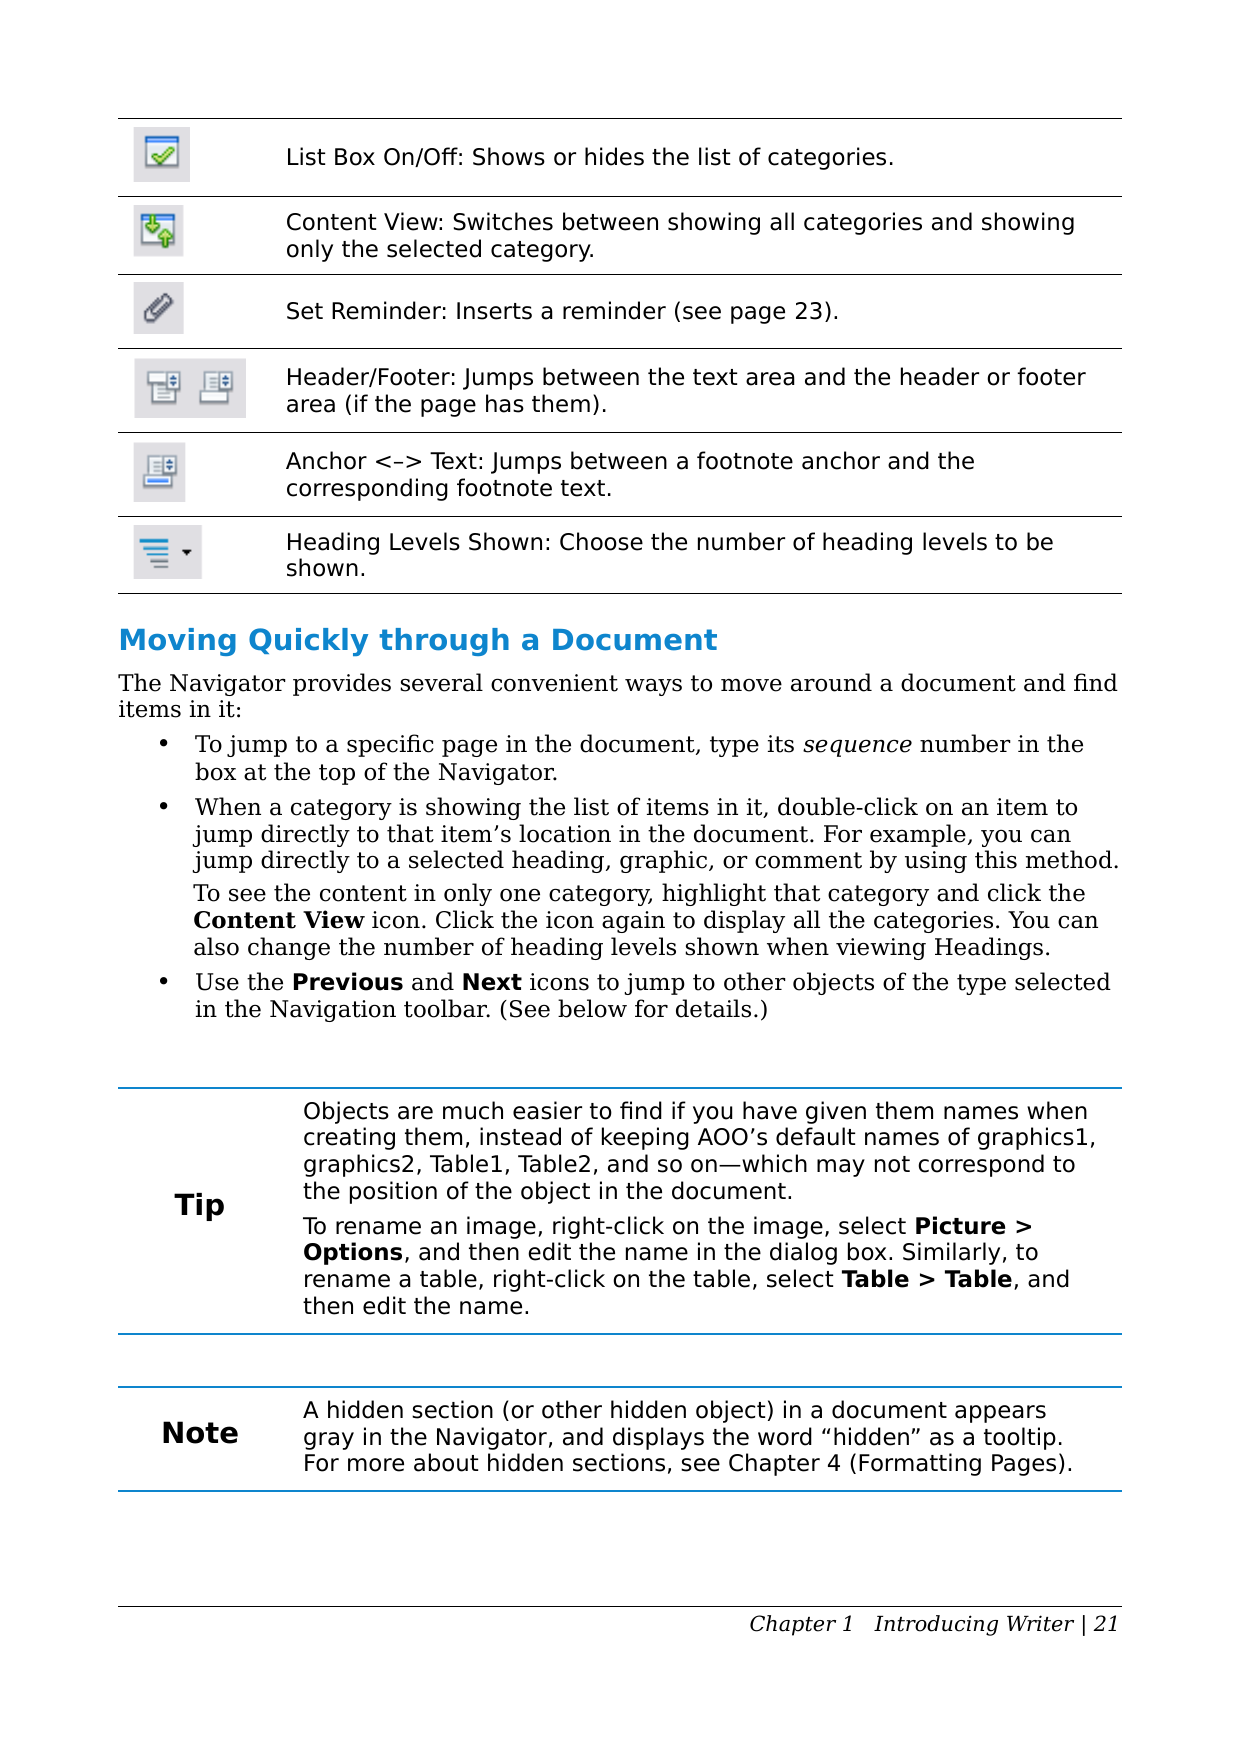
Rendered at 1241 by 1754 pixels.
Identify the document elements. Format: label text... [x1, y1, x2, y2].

table_cell [118, 197, 270, 274]
table_header Note [118, 1388, 281, 1490]
table_cell Content View: Switches between showing all categories and showing only the selected category. [270, 197, 1122, 274]
list Use the Previous and Next icons to jump to other objects of the type selected in the Navigation toolbar. (See below for details.) [156, 967, 1122, 1023]
picture [133, 282, 184, 334]
list To see the content in only one category, highlight that category and click the Content View icon. Click the icon again to display all the categories. You can also change the number of heading levels shown when viewing Headings. [193, 881, 1122, 961]
table_cell [118, 433, 270, 516]
table_cell Heading Levels Shown: Choose the number of heading levels to be shown. [270, 517, 1122, 593]
list The Navigator provides several convenient ways to move around a document and find items in it: [118, 670, 1122, 723]
subtitle Moving Quickly through a Document [118, 623, 1122, 657]
picture [133, 127, 190, 182]
table_cell [118, 349, 270, 432]
list To jump to a specific page in the document, type its sequence number in the box at the top of the Navigator. [156, 730, 1122, 786]
table_cell [118, 275, 270, 348]
picture [133, 441, 186, 502]
table_header Tip [118, 1089, 281, 1332]
table_cell Anchor <–> Text: Jumps between a footnote anchor and the corresponding footnote text. [270, 433, 1122, 516]
list When a category is showing the list of items in it, double-click on an item to jump directly to that item’s location in the document. For example, you can jump directly to a selected heading, graphic, or comment by using this method. [156, 792, 1122, 874]
table_header A hidden section (or other hidden object) in a document appears gray in the Navigator, and displays the word “hidden” as a tooltip. For more about hidden sections, see Chapter 4 (Formatting Pages). [281, 1388, 1122, 1490]
table_cell Set Reminder: Inserts a reminder (see page 23). [270, 275, 1122, 348]
table_cell Header/Footer: Jumps between the text area and the header or footer area (if the page has them). [270, 349, 1122, 432]
table_cell [118, 517, 270, 593]
table_cell List Box On/Off: Shows or hides the list of categories. [270, 119, 1122, 196]
table_cell [118, 119, 270, 196]
picture [133, 205, 186, 259]
picture [133, 525, 204, 579]
picture [133, 357, 246, 418]
table_header Objects are much easier to find if you have given them names when creating them, instead of keeping AOO’s default names of graphics1, graphics2, Table1, Table2, and so on—which may not correspond to the position of the object in the document. To rename an image, right-click on the image, select Picture > Options, and then edit the name in the dialog box. Similarly, to rename a table, right-click on the table, select Table > Table, and then edit the name. [281, 1089, 1122, 1332]
